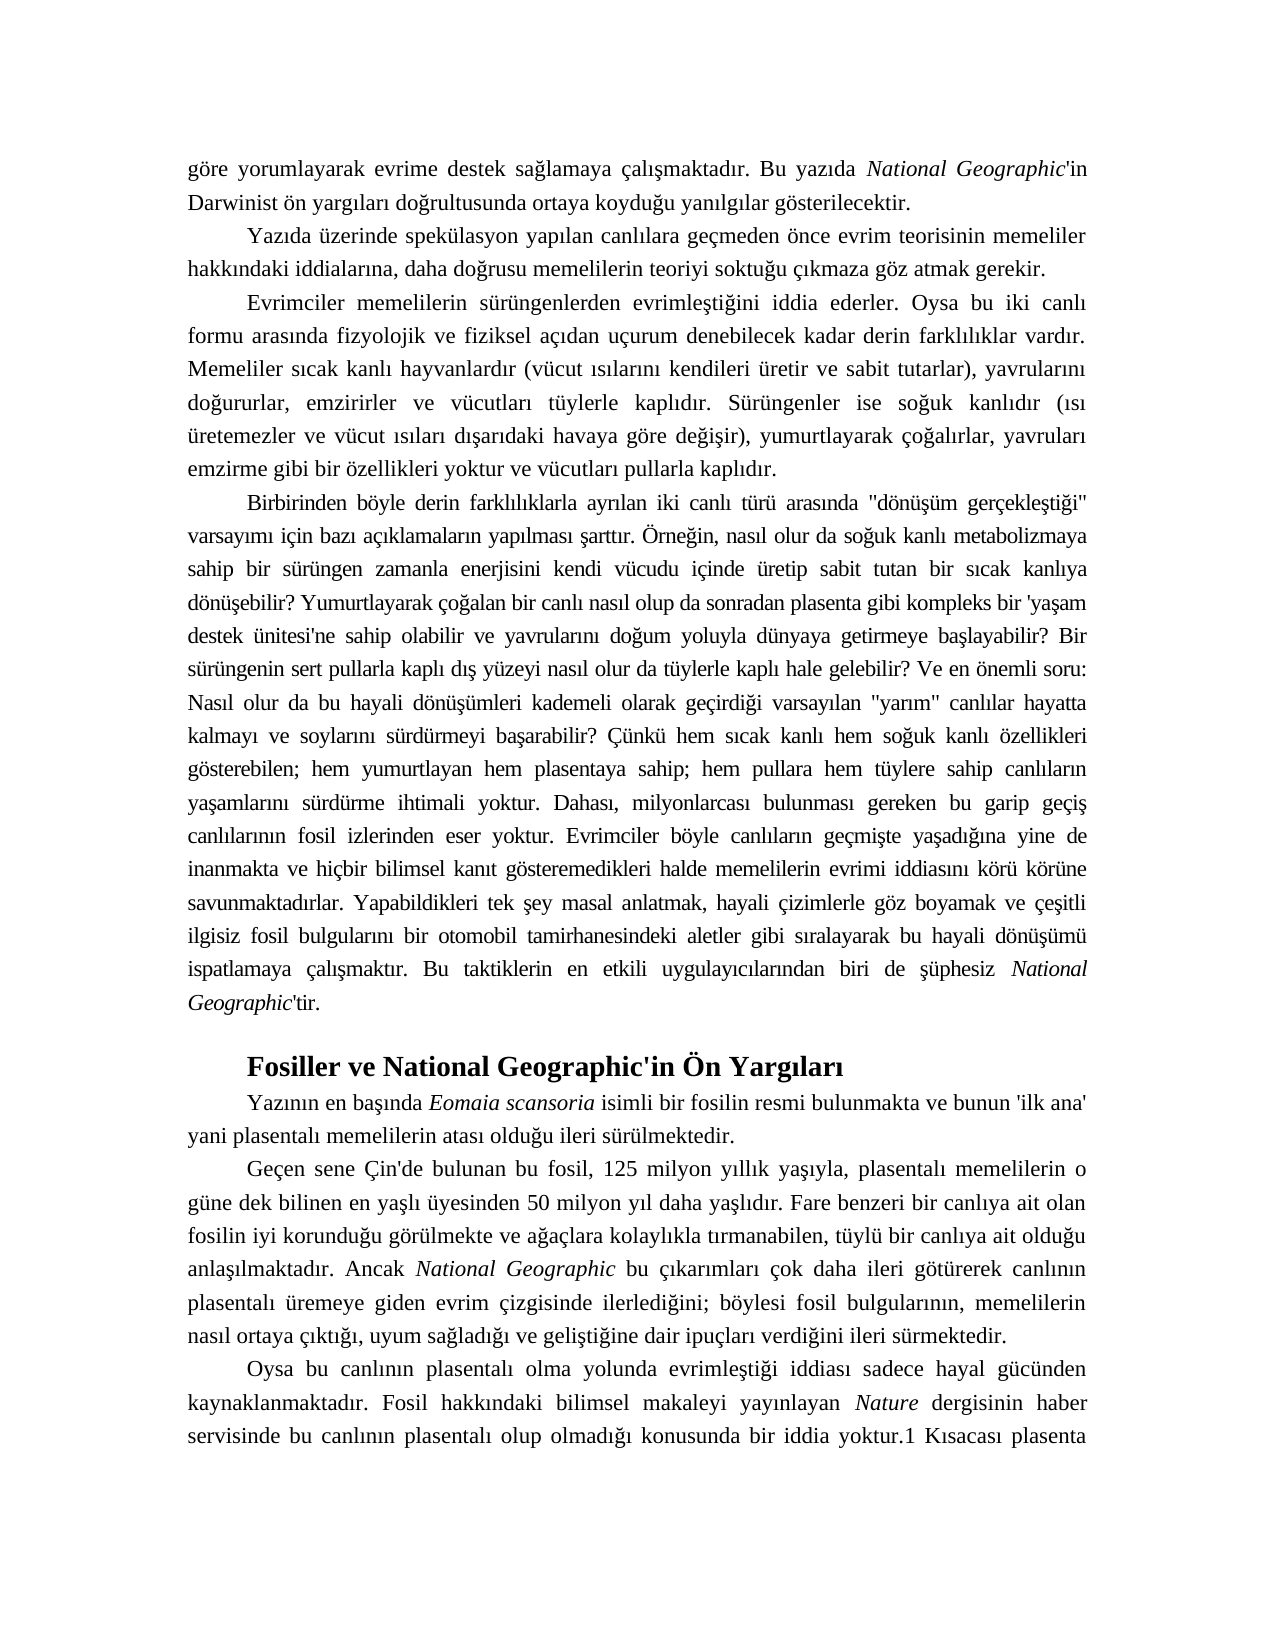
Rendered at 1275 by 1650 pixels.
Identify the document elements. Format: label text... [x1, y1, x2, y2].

text Fosiller ve National Geographic'in Ön Yargıları [187, 1050, 1087, 1083]
text göre yorumlayarak evrime destek sağlamaya çalışmaktadır. Bu yazıda National Geographic'in Darwinist ön yargıları doğrultusunda ortaya koyduğu yanılgılar gösterilecektir. [187, 150, 1087, 217]
text Yazıda üzerinde spekülasyon yapılan canlılara geçmeden önce evrim teorisinin memeliler hakkındaki iddialarına, daha doğrusu memelilerin teoriyi soktuğu çıkmaza göz atmak gerekir. [187, 217, 1087, 283]
text Geçen sene Çin'de bulunan bu fosil, 125 milyon yıllık yaşıyla, plasentalı memelilerin o güne dek bilinen en yaşlı üyesinden 50 milyon yıl daha yaşlıdır. Fare benzeri bir canlıya ait olan fosilin iyi korunduğu görülmekte ve ağaçlara kolaylıkla tırmanabilen, tüylü bir canlıya ait olduğu anlaşılmaktadır. Ancak National Geographic bu çıkarımları çok daha ileri götürerek canlının plasentalı üremeye giden evrim çizgisinde ilerlediğini; böylesi fosil bulgularının, memelilerin nasıl ortaya çıktığı, uyum sağladığı ve geliştiğine dair ipuçları verdiğini ileri sürmektedir. [187, 1150, 1087, 1350]
text Evrimciler memelilerin sürüngenlerden evrimleştiğini iddia ederler. Oysa bu iki canlı formu arasında fizyolojik ve fiziksel açıdan uçurum denebilecek kadar derin farklılıklar vardır. Memeliler sıcak kanlı hayvanlardır (vücut ısılarını kendileri üretir ve sabit tutarlar), yavrularını doğururlar, emzirirler ve vücutları tüylerle kaplıdır. Sürüngenler ise soğuk kanlıdır (ısı üretemezler ve vücut ısıları dışarıdaki havaya göre değişir), yumurtlayarak çoğalırlar, yavruları emzirme gibi bir özellikleri yoktur ve vücutları pullarla kaplıdır. [187, 283, 1087, 483]
text Oysa bu canlının plasentalı olma yolunda evrimleştiği iddiası sadece hayal gücünden kaynaklanmaktadır. Fosil hakkındaki bilimsel makaleyi yayınlayan Nature dergisinin haber servisinde bu canlının plasentalı olup olmadığı konusunda bir iddia yoktur.1 Kısacası plasenta [187, 1350, 1087, 1450]
text Birbirinden böyle derin farklılıklarla ayrılan iki canlı türü arasında "dönüşüm gerçekleştiği" varsayımı için bazı açıklamaların yapılması şarttır. Örneğin, nasıl olur da soğuk kanlı metabolizmaya sahip bir sürüngen zamanla enerjisini kendi vücudu içinde üretip sabit tutan bir sıcak kanlıya dönüşebilir? Yumurtlayarak çoğalan bir canlı nasıl olup da sonradan plasenta gibi kompleks bir 'yaşam destek ünitesi'ne sahip olabilir ve yavrularını doğum yoluyla dünyaya getirmeye başlayabilir? Bir sürüngenin sert pullarla kaplı dış yüzeyi nasıl olur da tüylerle kaplı hale gelebilir? Ve en önemli soru: Nasıl olur da bu hayali dönüşümleri kademeli olarak geçirdiği varsayılan "yarım" canlılar hayatta kalmayı ve soylarını sürdürmeyi başarabilir? Çünkü hem sıcak kanlı hem soğuk kanlı özellikleri gösterebilen; hem yumurtlayan hem plasentaya sahip; hem pullara hem tüylere sahip canlıların yaşamlarını sürdürme ihtimali yoktur. Dahası, milyonlarcası bulunması gereken bu garip geçiş canlılarının fosil izlerinden eser yoktur. Evrimciler böyle canlıların geçmişte yaşadığına yine de inanmakta ve hiçbir bilimsel kanıt gösteremedikleri halde memelilerin evrimi iddiasını körü körüne savunmaktadırlar. Yapabildikleri tek şey masal anlatmak, hayali çizimlerle göz boyamak ve çeşitli ilgisiz fosil bulgularını bir otomobil tamirhanesindeki aletler gibi sıralayarak bu hayali dönüşümü ispatlamaya çalışmaktır. Bu taktiklerin en etkili uygulayıcılarından biri de şüphesiz National Geographic'tir. [187, 483, 1087, 1017]
text Yazının en başında Eomaia scansoria isimli bir fosilin resmi bulunmakta ve bunun 'ilk ana' yani plasentalı memelilerin atası olduğu ileri sürülmektedir. [187, 1083, 1087, 1150]
